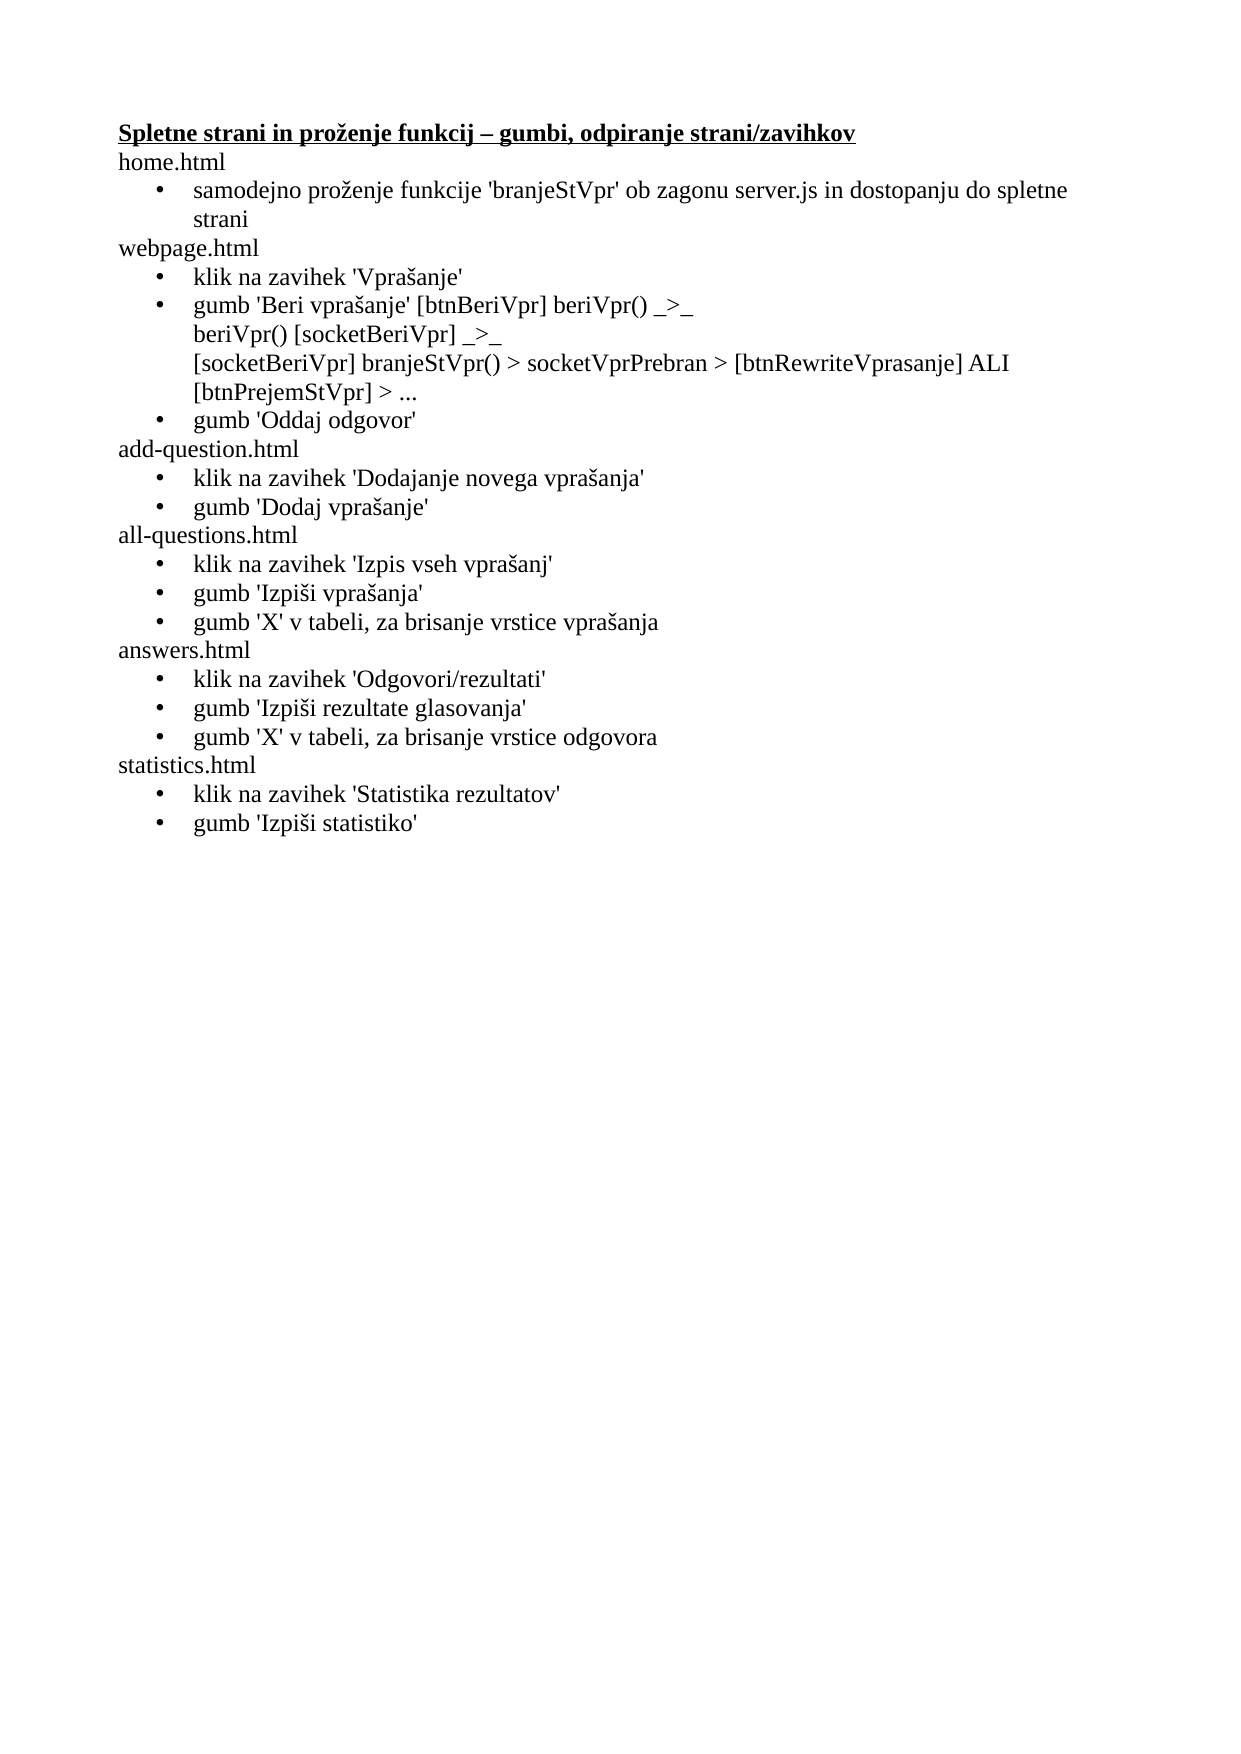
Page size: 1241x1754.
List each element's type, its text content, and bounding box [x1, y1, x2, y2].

list klik na zavihek 'Statistika rezultatov' [156, 779, 1122, 808]
list samodejno proženje funkcije 'branjeStVpr' ob zagonu server.js in dostopanju do spletne strani [156, 176, 1122, 233]
list gumb 'Izpiši vprašanja' [156, 578, 1122, 607]
text all-questions.html [118, 521, 1122, 549]
list gumb 'Izpiši statistiko' [156, 808, 1122, 837]
text webpage.html [118, 233, 1122, 262]
list klik na zavihek 'Vprašanje' [156, 262, 1122, 291]
list gumb 'Dodaj vprašanje' [156, 492, 1122, 521]
list gumb 'Izpiši rezultate glasovanja' [156, 693, 1122, 722]
list gumb 'Beri vprašanje' [btnBeriVpr] beriVpr() _>_ beriVpr() [socketBeriVpr] _>_ [socketBeriVpr] branjeStVpr() > socketVprPrebran > [btnRewriteVprasanje] ALI [btnPrejemStVpr] > ... [156, 291, 1122, 406]
text Spletne strani in proženje funkcij – gumbi, odpiranje strani/zavihkov [118, 118, 1122, 147]
list gumb 'Oddaj odgovor' [156, 406, 1122, 434]
list gumb 'X' v tabeli, za brisanje vrstice odgovora [156, 722, 1122, 751]
text home.html [118, 147, 1122, 176]
text statistics.html [118, 751, 1122, 779]
list klik na zavihek 'Izpis vseh vprašanj' [156, 549, 1122, 578]
list klik na zavihek 'Dodajanje novega vprašanja' [156, 463, 1122, 492]
text add-question.html [118, 434, 1122, 463]
text answers.html [118, 636, 1122, 664]
list gumb 'X' v tabeli, za brisanje vrstice vprašanja [156, 607, 1122, 636]
list klik na zavihek 'Odgovori/rezultati' [156, 664, 1122, 693]
